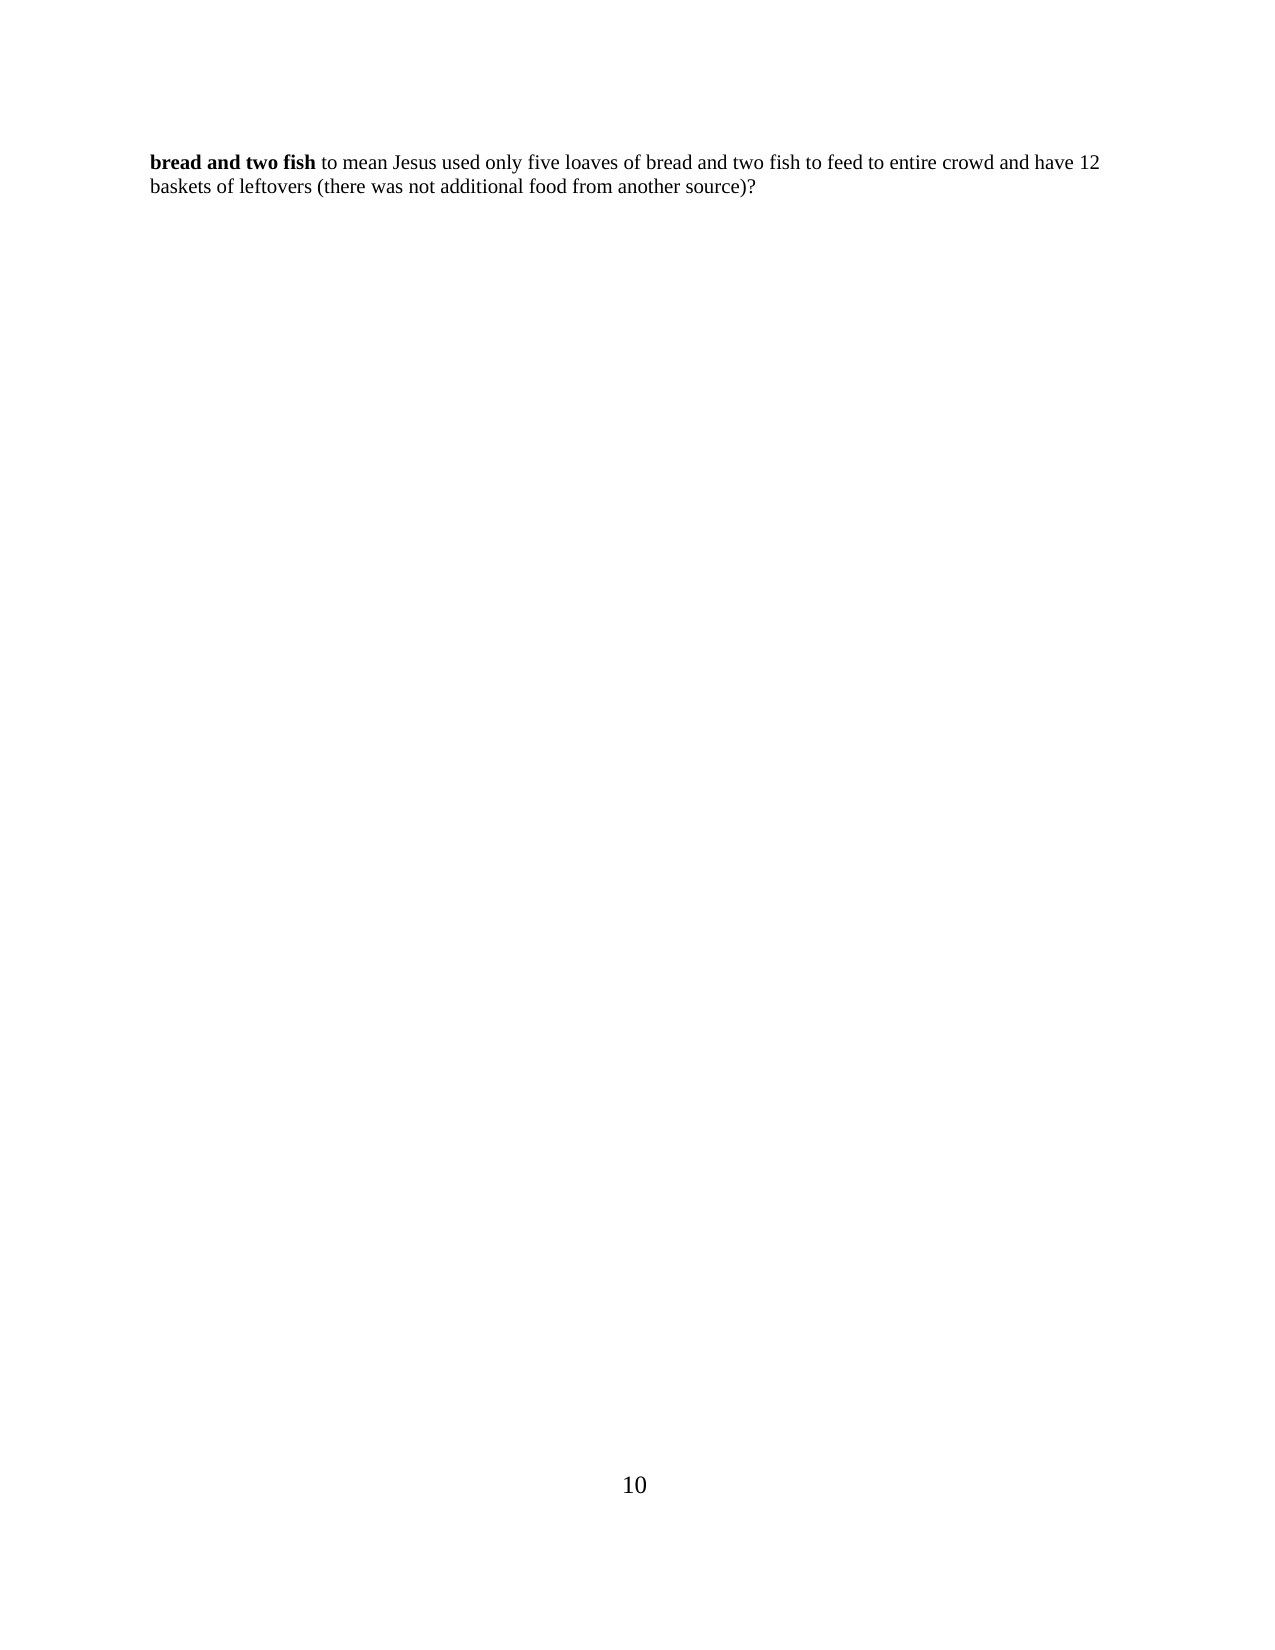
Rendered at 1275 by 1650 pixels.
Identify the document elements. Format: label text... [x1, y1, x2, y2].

text bread and two fish to mean Jesus used only five loaves of bread and two fish to feed to entire crowd and have 12 baskets of leftovers (there was not additional food from another source)? [150, 150, 1125, 198]
